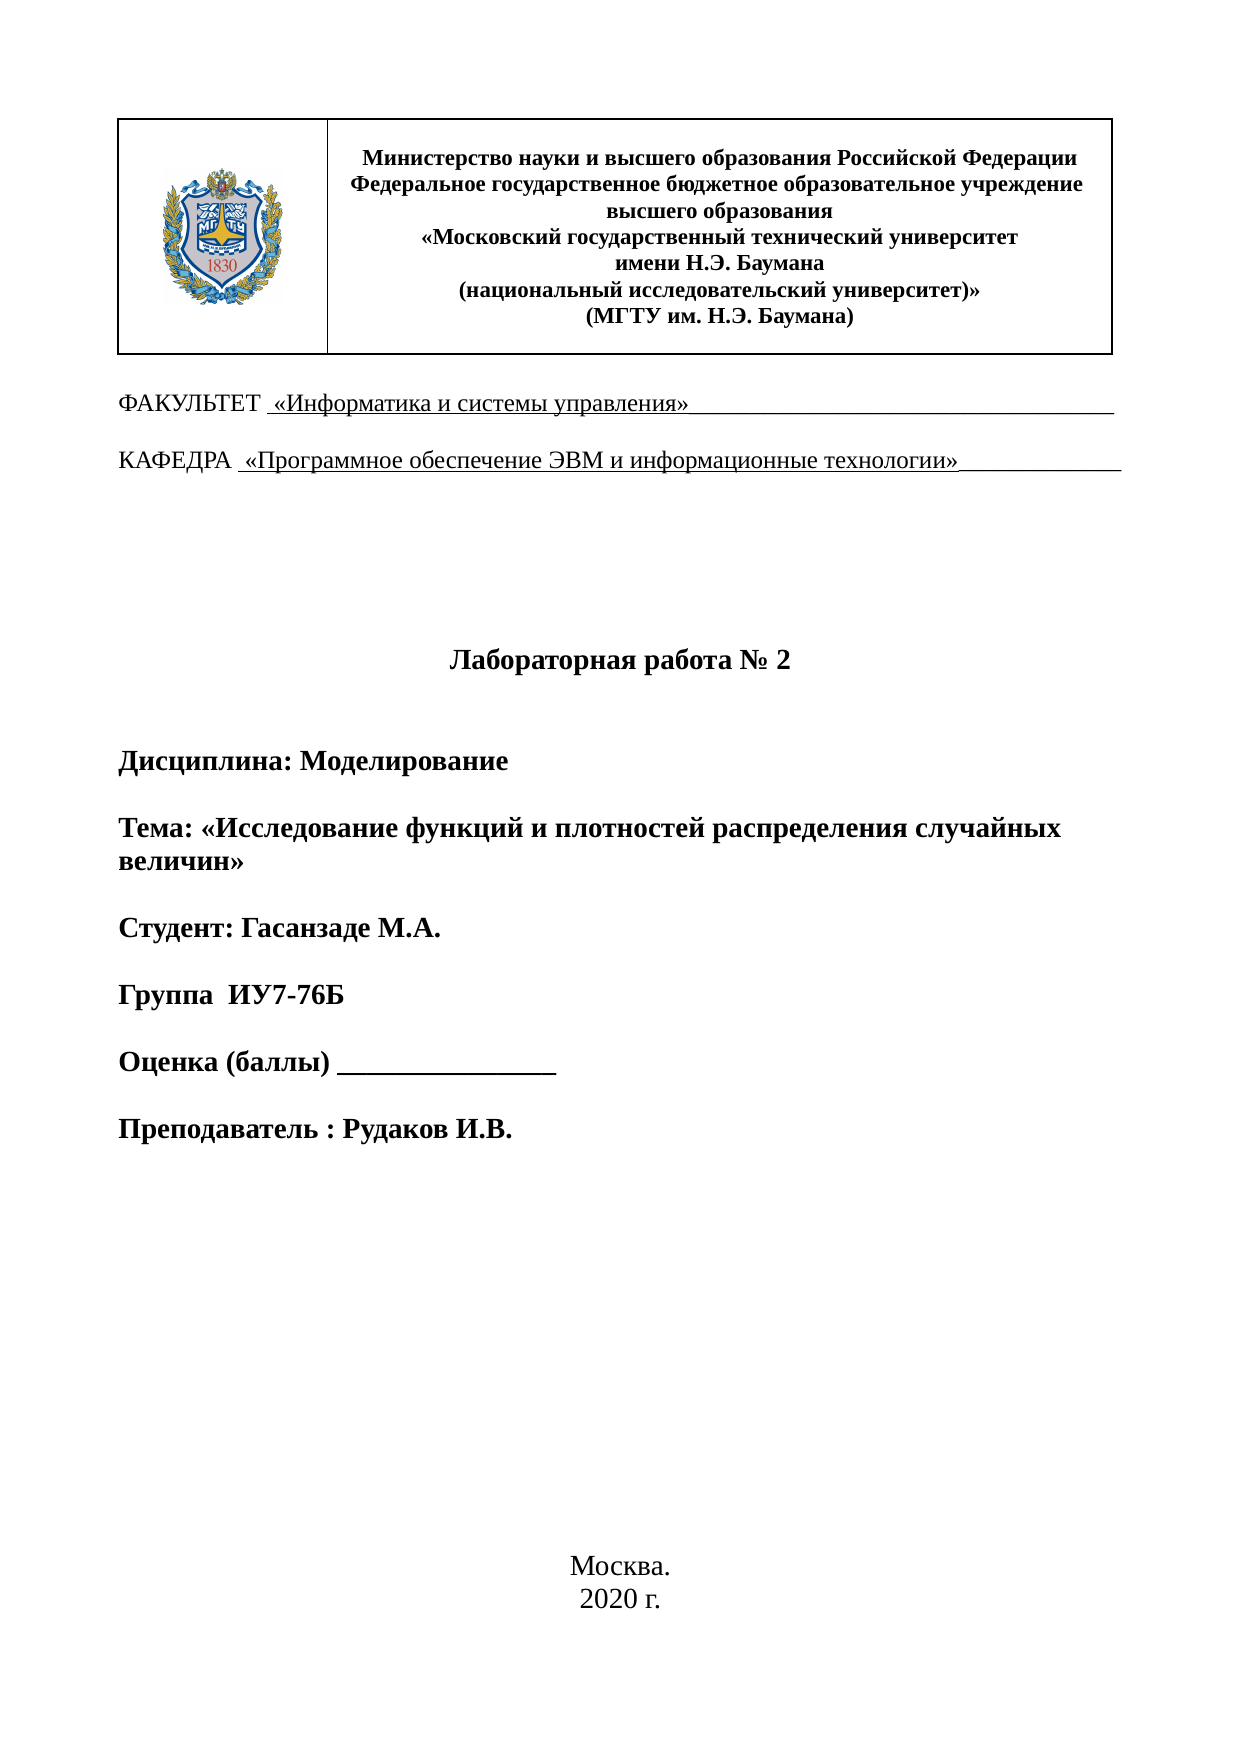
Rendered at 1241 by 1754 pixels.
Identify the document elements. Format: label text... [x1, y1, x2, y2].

text КАФЕДРА «Программное обеспечение ЭВМ и информационные технологии»_____________ [118, 446, 1122, 474]
text Москва. [118, 1548, 1122, 1581]
picture [162, 168, 283, 305]
table_header Министерство науки и высшего образования Российской Федерации Федеральное государственное бюджетное образовательное учреждение высшего образования «Московский государственный технический университет имени Н.Э. Баумана (национальный исследовательский университет)» (МГТУ им. Н.Э. Баумана) [328, 120, 1111, 353]
text ФАКУЛЬТЕТ «Информатика и системы управления»__________________________________ [118, 388, 1122, 417]
text Группа ИУ7-76Б [118, 977, 1122, 1011]
text Преподаватель : Рудаков И.В. [118, 1112, 1122, 1145]
text Дисциплина: Моделирование [118, 743, 1122, 776]
text Студент: Гасанзаде М.А. [118, 910, 1122, 944]
text Тема: «Исследование функций и плотностей распределения случайных величин» [118, 810, 1122, 877]
text Оценка (баллы) _______________ [118, 1044, 1122, 1078]
text Лабораторная работа № 2 [118, 642, 1122, 676]
table_header [119, 120, 327, 353]
text 2020 г. [118, 1581, 1122, 1615]
